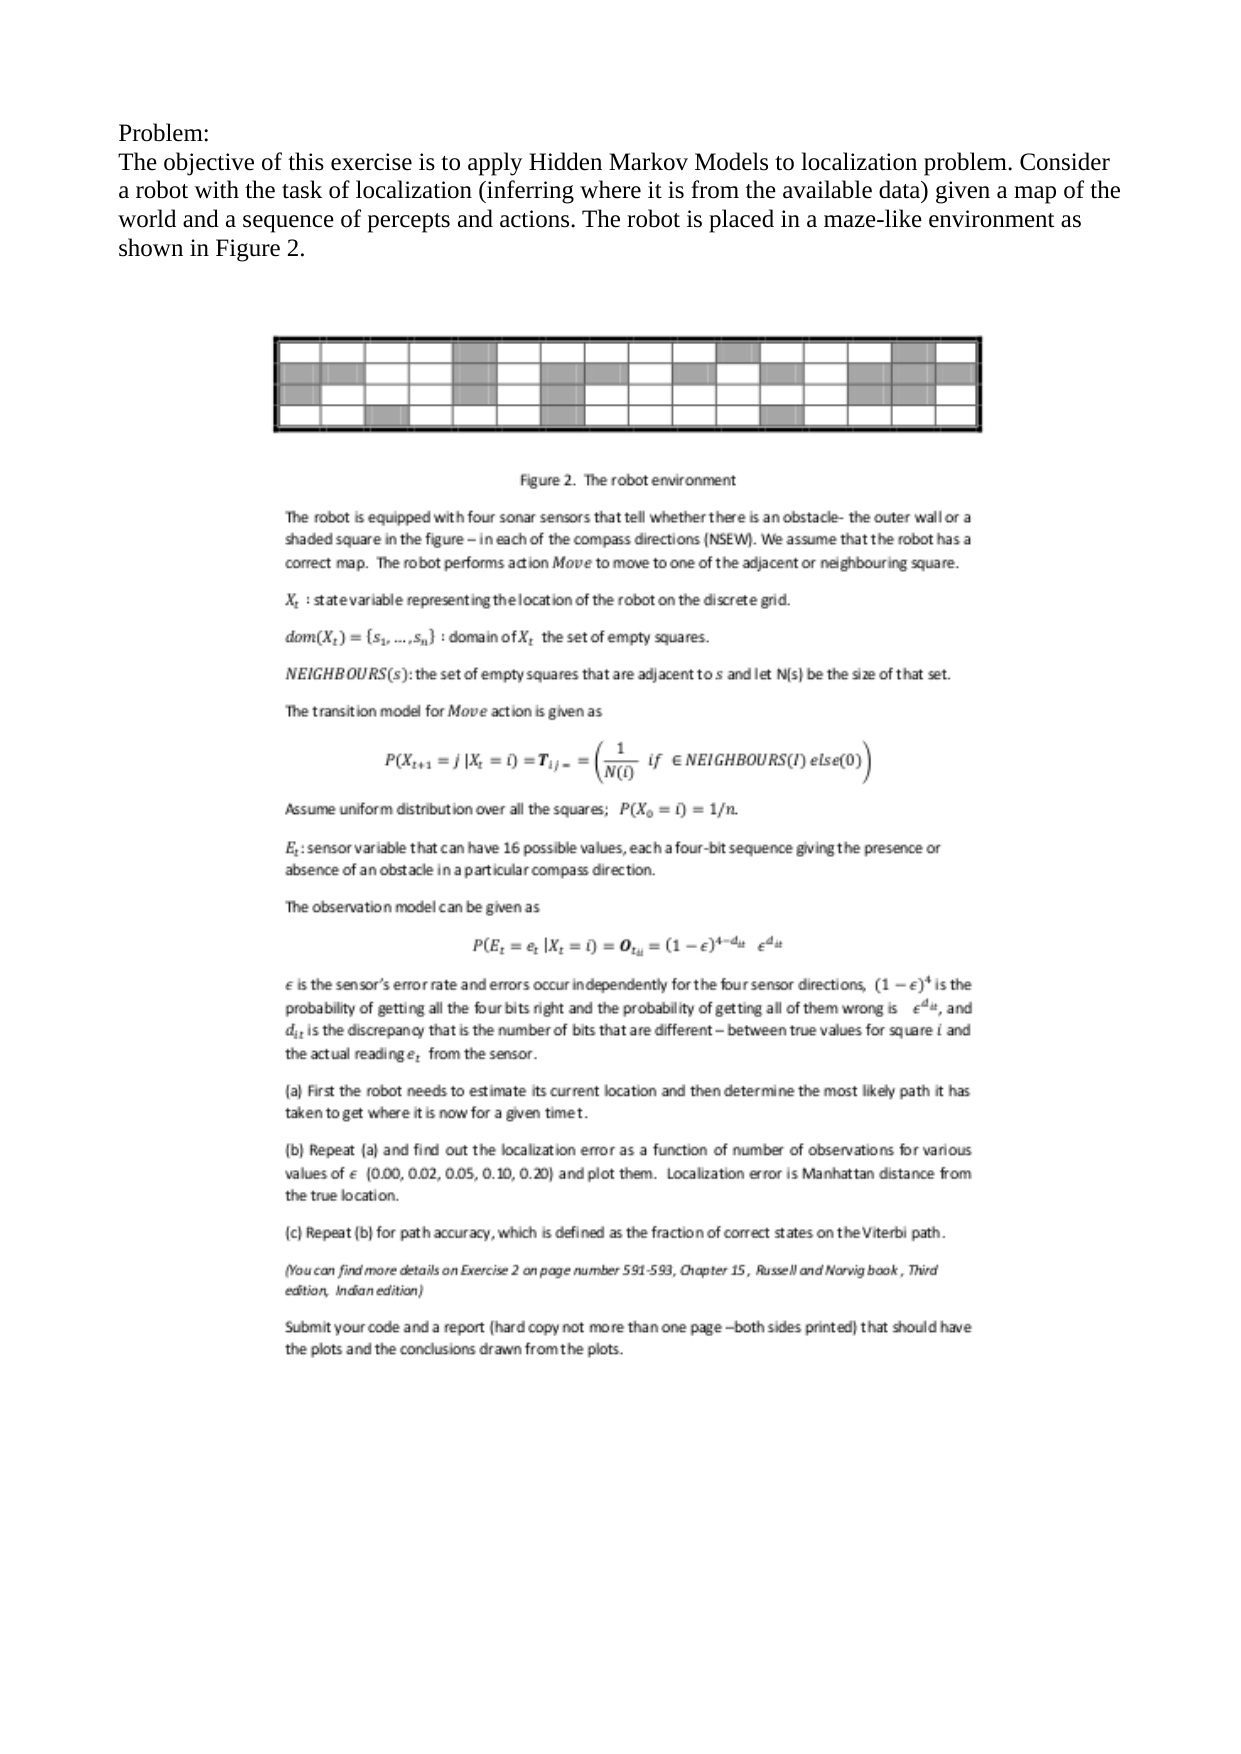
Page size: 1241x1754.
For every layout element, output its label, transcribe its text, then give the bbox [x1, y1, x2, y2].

picture [181, 290, 1060, 1385]
text Problem: [118, 118, 1122, 147]
text The objective of this exercise is to apply Hidden Markov Models to localization problem. Consider a robot with the task of localization (inferring where it is from the available data) given a map of the world and a sequence of percepts and actions. The robot is placed in a maze-like environment as shown in Figure 2. [118, 147, 1122, 262]
